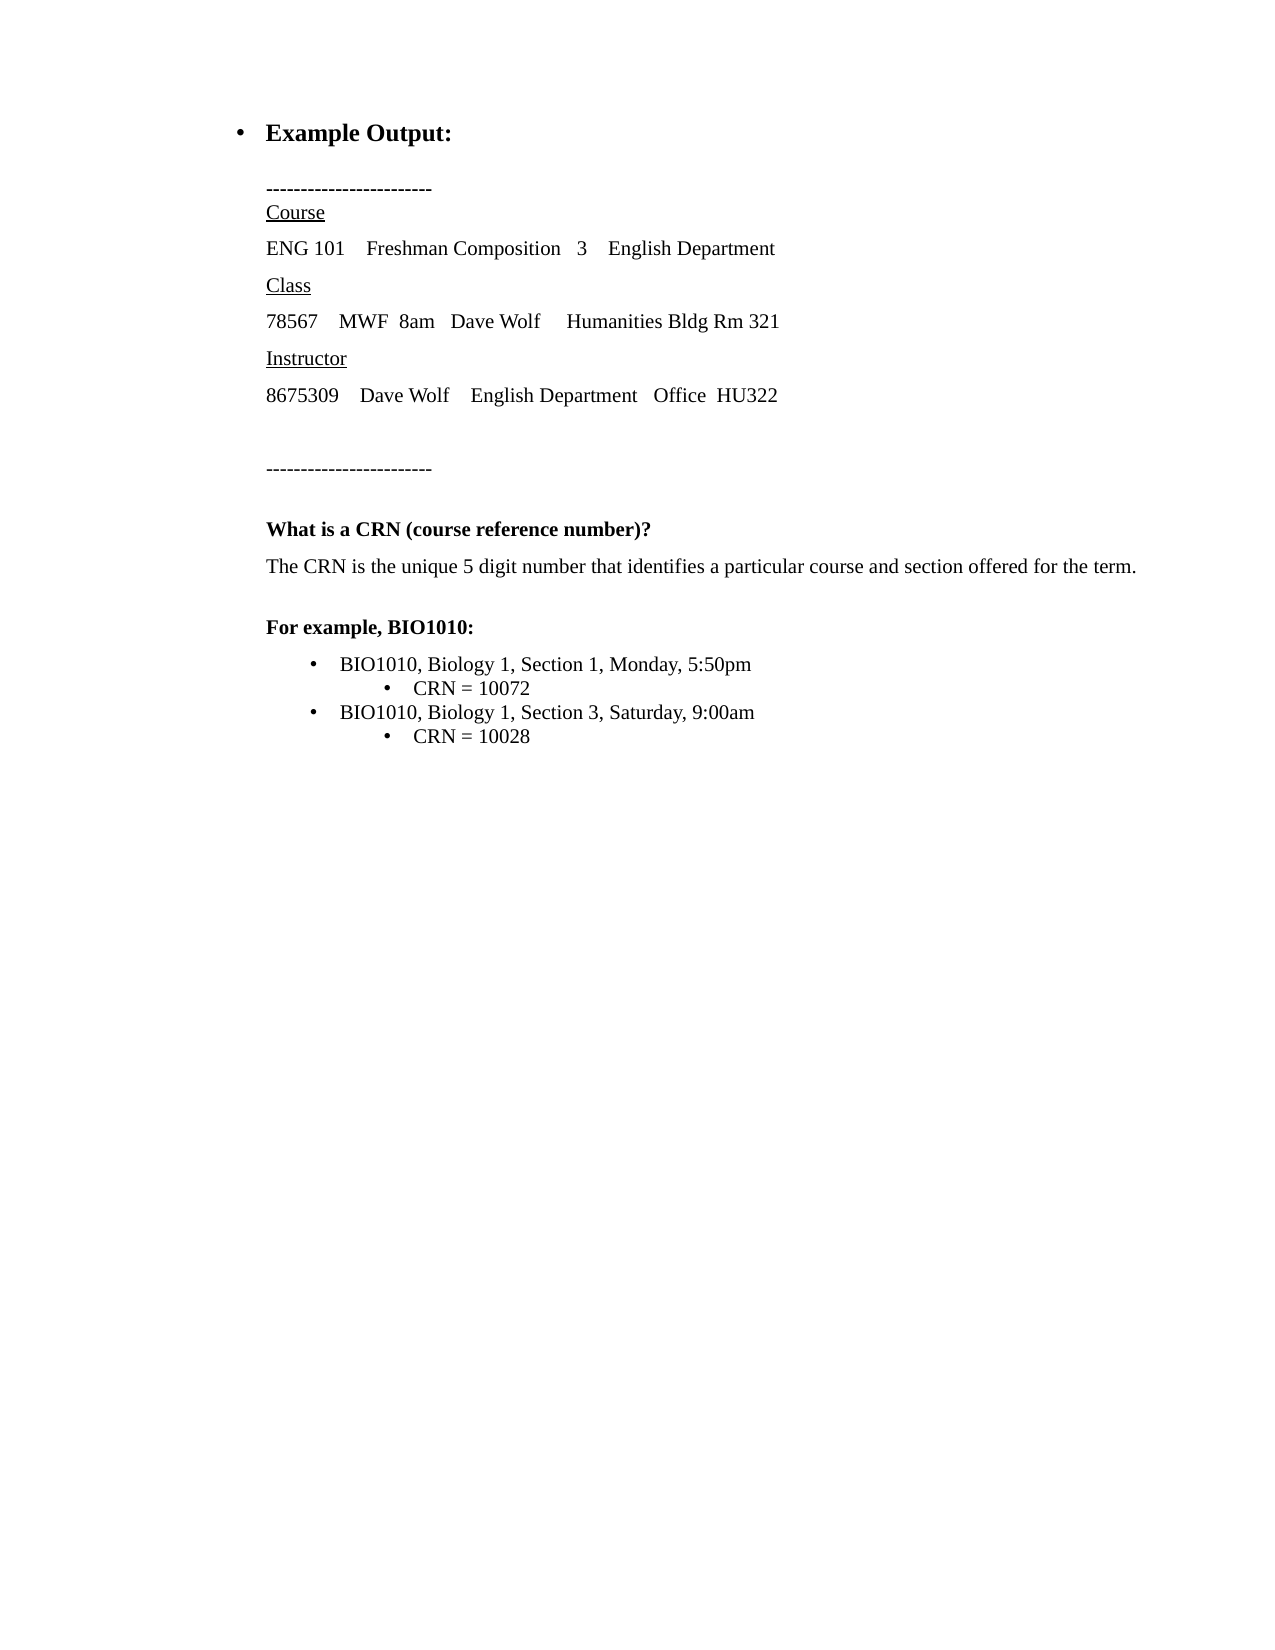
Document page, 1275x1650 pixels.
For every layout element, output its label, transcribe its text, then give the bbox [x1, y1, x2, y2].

list Example Output: [236, 118, 1157, 147]
text The CRN is the unique 5 digit number that identifies a particular course and section offered for the term. [266, 554, 1157, 578]
list CRN = 10028 [384, 724, 1157, 748]
text Class [266, 273, 1157, 297]
text ------------------------ [266, 176, 1157, 200]
list CRN = 10072 [384, 676, 1157, 700]
subtitle What is a CRN (course reference number)? [266, 517, 1157, 541]
list BIO1010, Biology 1, Section 1, Monday, 5:50pm [310, 652, 1157, 676]
subtitle For example, BIO1010: [266, 615, 1157, 639]
text Instructor [266, 346, 1157, 370]
text ------------------------ [266, 456, 1157, 480]
list BIO1010, Biology 1, Section 3, Saturday, 9:00am [310, 700, 1157, 724]
text 78567 MWF 8am Dave Wolf Humanities Bldg Rm 321 [266, 309, 1157, 333]
text ENG 101 Freshman Composition 3 English Department [266, 236, 1157, 260]
text 8675309 Dave Wolf English Department Office HU322 [266, 382, 1157, 407]
text Course [266, 200, 1157, 224]
